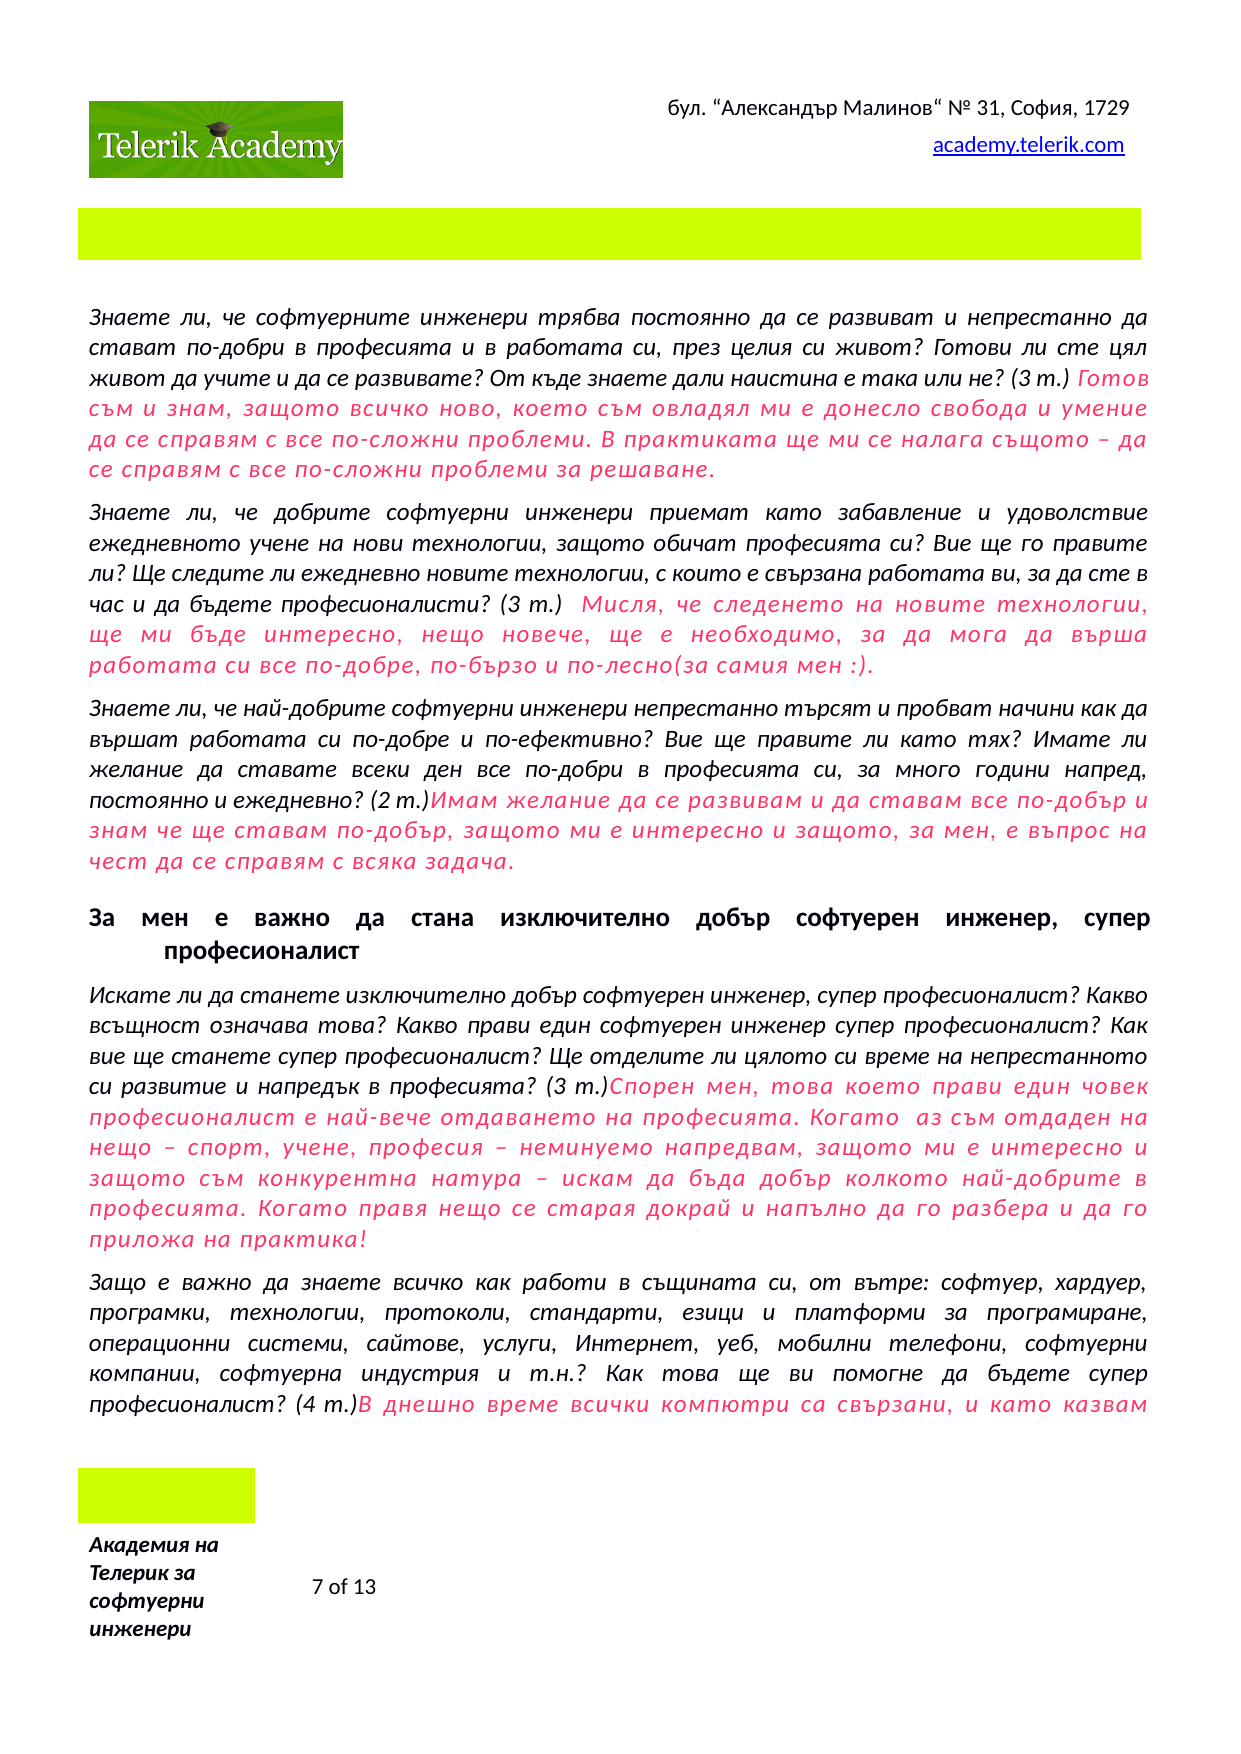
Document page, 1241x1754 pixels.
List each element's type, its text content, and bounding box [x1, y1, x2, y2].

text Знаете ли, че добрите софтуерни инженери приемат като забавление и удоволствие ежедневното учене на нови технологии, защото обичат професията си? Вие ще го правите ли? Ще следите ли ежедневно новите технологии, с които е свързана работата ви, за да сте в час и да бъдете професионалисти? (3 т.) Мисля, че следенето на новите технологии, ще ми бъде интересно, нещо новече, ще е необходимо, за да мога да върша работата си все по-добре, по-бързо и по-лесно(за самия мен :). [89, 497, 1152, 680]
text Знаете ли, че софтуерните инженери трябва постоянно да се развиват и непрестанно да стават по-добри в професията и в работата си, през целия си живот? Готови ли сте цял живот да учите и да се развивате? От къде знаете дали наистина е така или не? (3 т.) Готов съм и знам, защото всичко ново, което съм овладял ми е донесло свобода и умение да се справям с все по-сложни проблеми. В практиката ще ми се налага същото – да се справям с все по-сложни проблеми за решаване. [89, 301, 1152, 484]
text Знаете ли, че най-добрите софтуерни инженери непрестанно търсят и пробват начини как да вършат работата си по-добре и по-ефективно? Вие ще правите ли като тях? Имате ли желание да ставате всеки ден все по-добри в професията си, за много години напред, постоянно и ежедневно? (2 т.)Имам желание да се развивам и да ставам все по-добър и знам че ще ставам по-добър, защото ми е интересно и защото, за мен, е въпрос на чест да се справям с всяка задача. [89, 692, 1152, 875]
subtitle За мен е важно да стана изключително добър софтуерен инженер, супер професионалист [89, 900, 1152, 966]
text Защо е важно да знаете всичко как работи в същината си, от вътре: софтуер, хардуер, програмки, технологии, протоколи, стандарти, езици и платформи за програмиране, операционни системи, сайтове, услуги, Интернет, уеб, мобилни телефони, софтуерни компании, софтуерна индустрия и т.н.? Как това ще ви помогне да бъдете супер професионалист? (4 т.)В днешно време всички компютри са свързани, и като казвам [89, 1266, 1152, 1419]
text Искате ли да станете изключително добър софтуерен инженер, супер професионалист? Какво всъщност означава това? Какво прави един софтуерен инженер супер професионалист? Как вие ще станете супер професионалист? Ще отделите ли цялото си време на непрестанното си развитие и напредък в професията? (3 т.)Спорен мен, това което прави един човек професионалист е най-вече отдаването на професията. Когато аз съм отдаден на нещо – спорт, учене, професия – неминуемо напредвам, защото ми е интересно и защото съм конкурентна натура – искам да бъда добър колкото най-добрите в професията. Когато правя нещо се старая докрай и напълно да го разбера и да го приложа на практика! [89, 979, 1152, 1253]
picture [89, 101, 343, 178]
